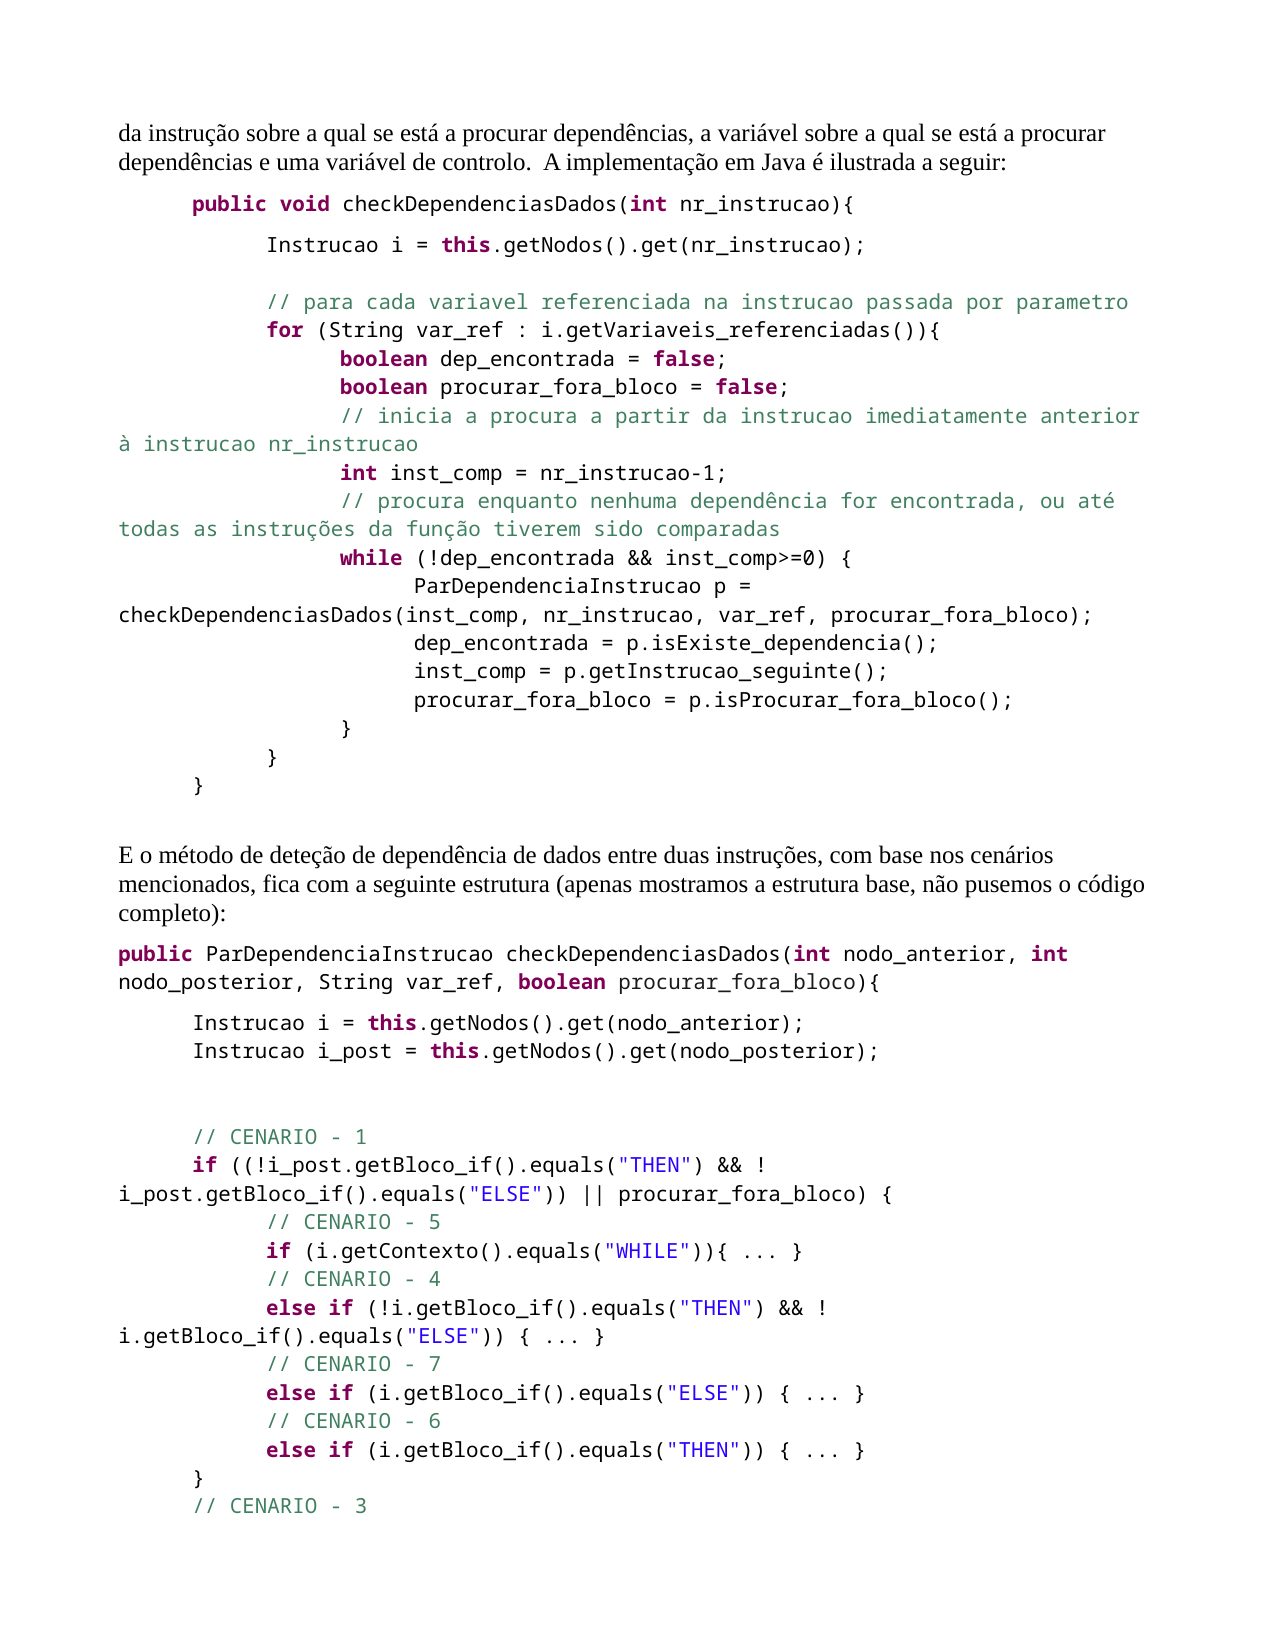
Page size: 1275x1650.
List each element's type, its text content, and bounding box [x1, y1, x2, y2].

text procurar_fora_bloco = p.isProcurar_fora_bloco(); [118, 685, 1157, 713]
text // CENARIO - 1 [118, 1122, 1157, 1150]
text while (!dep_encontrada && inst_comp>=0) { [118, 543, 1157, 571]
text } [118, 770, 1157, 799]
text boolean dep_encontrada = false; [118, 344, 1157, 372]
text inst_comp = p.getInstrucao_seguinte(); [118, 657, 1157, 685]
text // para cada variavel referenciada na instrucao passada por parametro [118, 287, 1157, 315]
text else if (i.getBloco_if().equals("ELSE")) { ... } [118, 1378, 1157, 1406]
text int inst_comp = nr_instrucao-1; [118, 458, 1157, 486]
text Instrucao i = this.getNodos().get(nr_instrucao); [118, 230, 1157, 258]
text // CENARIO - 6 [118, 1406, 1157, 1435]
text else if (i.getBloco_if().equals("THEN")) { ... } [118, 1435, 1157, 1463]
text // procura enquanto nenhuma dependência for encontrada, ou até todas as instruções da função tiverem sido comparadas [118, 486, 1157, 543]
text boolean procurar_fora_bloco = false; [118, 372, 1157, 401]
text if ((!i_post.getBloco_if().equals("THEN") && !i_post.getBloco_if().equals("ELSE")) || procurar_fora_bloco) { [118, 1150, 1157, 1207]
text // CENARIO - 4 [118, 1264, 1157, 1293]
text } [118, 742, 1157, 770]
text Instrucao i = this.getNodos().get(nodo_anterior); [118, 1008, 1157, 1037]
text if (i.getContexto().equals("WHILE")){ ... } [118, 1236, 1157, 1264]
text } [118, 713, 1157, 742]
text Instrucao i_post = this.getNodos().get(nodo_posterior); [118, 1037, 1157, 1065]
text } [118, 1463, 1157, 1492]
text public ParDependenciaInstrucao checkDependenciasDados(int nodo_anterior, int nodo_posterior, String var_ref, boolean procurar_fora_bloco){ [118, 939, 1157, 996]
text dep_encontrada = p.isExiste_dependencia(); [118, 628, 1157, 657]
text da instrução sobre a qual se está a procurar dependências, a variável sobre a qual se está a procurar dependências e uma variável de controlo. A implementação em Java é ilustrada a seguir: [118, 118, 1157, 176]
text for (String var_ref : i.getVariaveis_referenciadas()){ [118, 315, 1157, 344]
text public void checkDependenciasDados(int nr_instrucao){ [118, 188, 1157, 218]
text // CENARIO - 5 [118, 1207, 1157, 1236]
text else if (!i.getBloco_if().equals("THEN") && !i.getBloco_if().equals("ELSE")) { ... } [118, 1293, 1157, 1349]
text // inicia a procura a partir da instrucao imediatamente anterior à instrucao nr_instrucao [118, 401, 1157, 458]
text // CENARIO - 3 [118, 1492, 1157, 1520]
text // CENARIO - 7 [118, 1349, 1157, 1378]
text E o método de deteção de dependência de dados entre duas instruções, com base nos cenários mencionados, fica com a seguinte estrutura (apenas mostramos a estrutura base, não pusemos o código completo): [118, 840, 1157, 926]
text ParDependenciaInstrucao p = checkDependenciasDados(inst_comp, nr_instrucao, var_ref, procurar_fora_bloco); [118, 571, 1157, 628]
